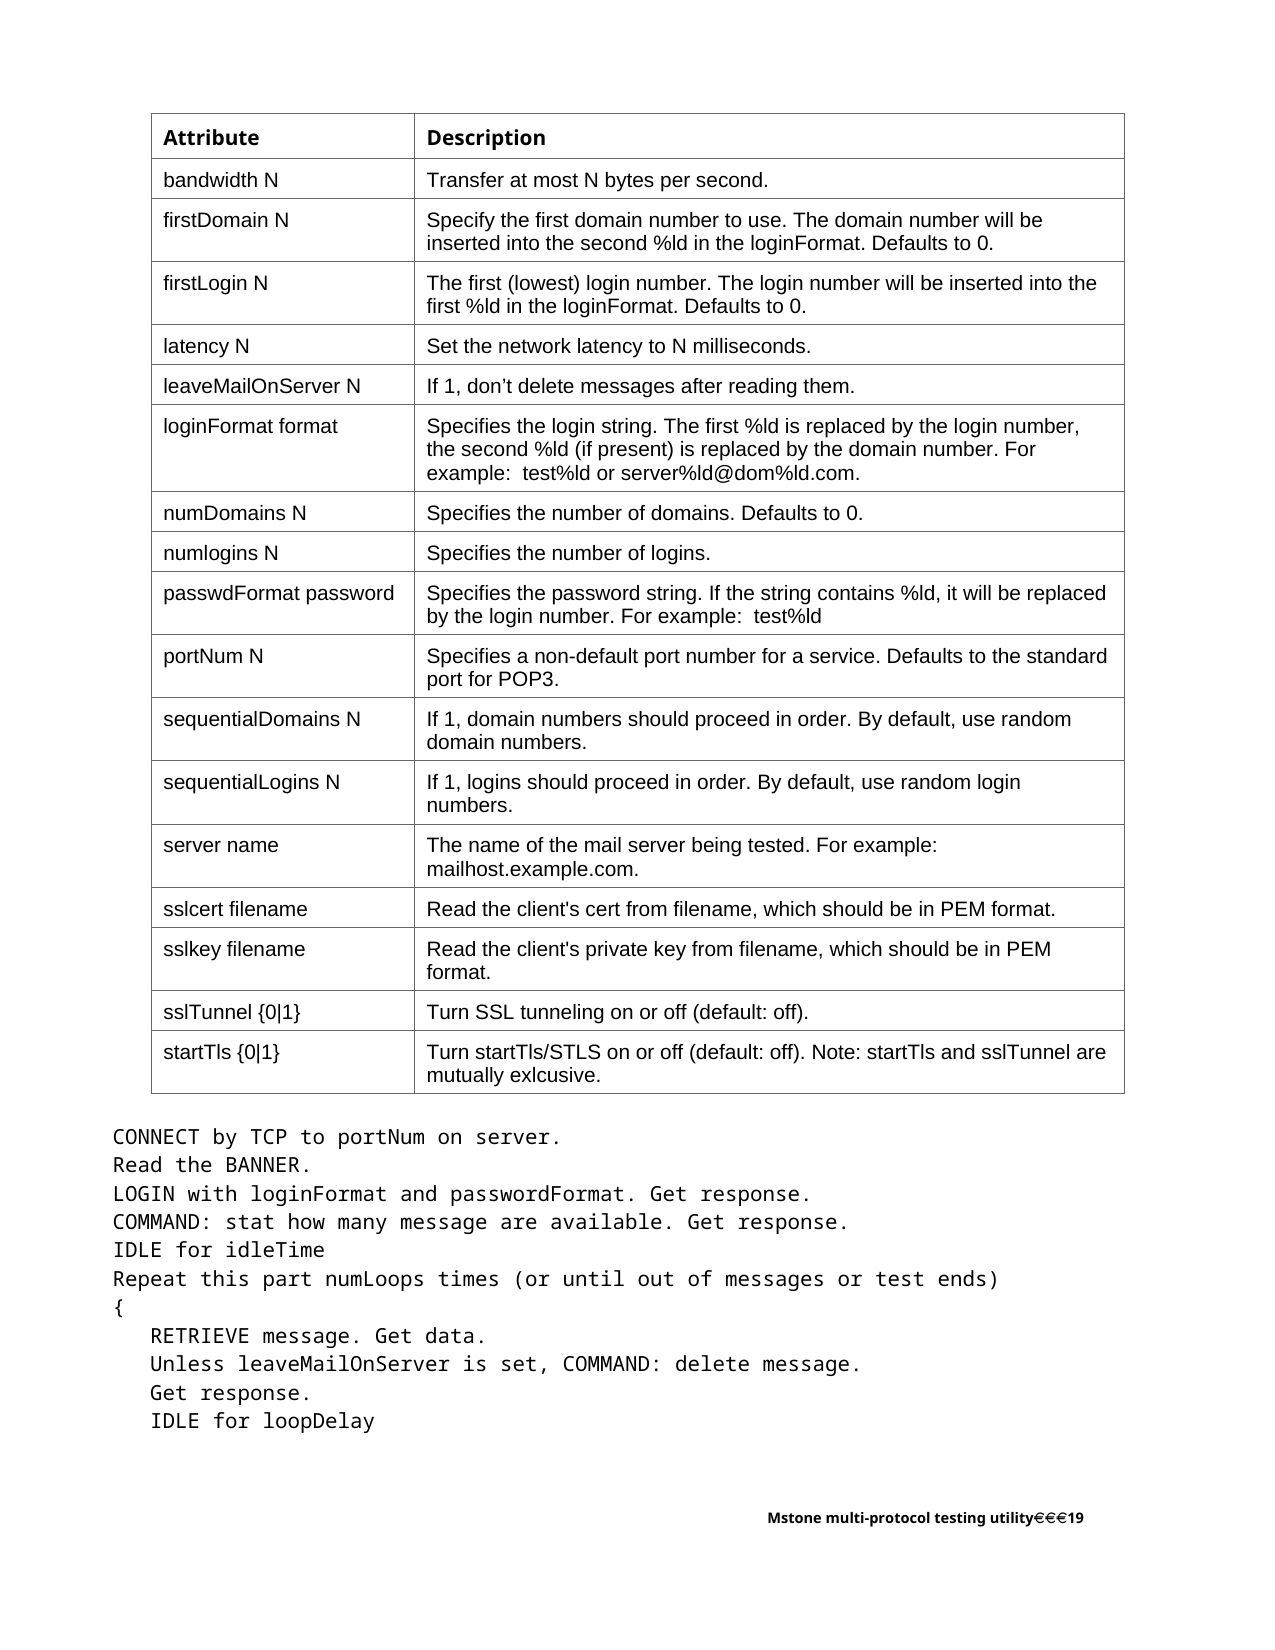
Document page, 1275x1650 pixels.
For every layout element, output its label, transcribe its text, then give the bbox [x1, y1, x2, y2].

table_cell If 1, don’t delete messages after reading them. [415, 365, 1124, 404]
table_cell firstDomain N [152, 199, 414, 261]
table_cell Turn SSL tunneling on or off (default: off). [415, 991, 1124, 1030]
table_cell The first (lowest) login number. The login number will be inserted into the first %ld in the loginFormat. Defaults to 0. [415, 262, 1124, 324]
text IDLE for loopDelay [112, 1406, 1162, 1434]
table_cell bandwidth N [152, 159, 414, 198]
text LOGIN with loginFormat and passwordFormat. Get response. [112, 1179, 1162, 1207]
table_cell sslcert filename [152, 888, 414, 927]
table_cell numlogins N [152, 532, 414, 571]
text Repeat this part numLoops times (or until out of messages or test ends) { [112, 1264, 1162, 1321]
table_cell Set the network latency to N milliseconds. [415, 325, 1124, 364]
table_cell Specifies the number of logins. [415, 532, 1124, 571]
table_cell server name [152, 825, 414, 887]
table_cell Turn startTls/STLS on or off (default: off). Note: startTls and sslTunnel are mutually exlcusive. [415, 1031, 1124, 1093]
table_cell Specify the first domain number to use. The domain number will be inserted into the second %ld in the loginFormat. Defaults to 0. [415, 199, 1124, 261]
table_cell loginFormat format [152, 405, 414, 491]
table_cell sslkey filename [152, 928, 414, 990]
table_cell The name of the mail server being tested. For example: mailhost.example.com. [415, 825, 1124, 887]
table_cell latency N [152, 325, 414, 364]
text CONNECT by TCP to portNum on server. [112, 1122, 1162, 1150]
table_cell Specifies the login string. The first %ld is replaced by the login number, the second %ld (if present) is replaced by the domain number. For example: test%ld or server%ld@dom%ld.com. [415, 405, 1124, 491]
table_cell portNum N [152, 635, 414, 697]
table_cell Attribute [152, 114, 414, 158]
table_cell Specifies a non-default port number for a service. Defaults to the standard port for POP3. [415, 635, 1124, 697]
table_cell startTls {0|1} [152, 1031, 414, 1093]
table_cell Specifies the number of domains. Defaults to 0. [415, 492, 1124, 531]
table_cell passwdFormat password [152, 572, 414, 634]
text IDLE for idleTime [112, 1236, 1162, 1264]
table_cell Read the client's cert from filename, which should be in PEM format. [415, 888, 1124, 927]
table_cell Specifies the password string. If the string contains %ld, it will be replaced by the login number. For example: test%ld [415, 572, 1124, 634]
table_cell sslTunnel {0|1} [152, 991, 414, 1030]
text RETRIEVE message. Get data. [112, 1321, 1162, 1349]
table_cell Read the client's private key from filename, which should be in PEM format. [415, 928, 1124, 990]
table_cell If 1, domain numbers should proceed in order. By default, use random domain numbers. [415, 698, 1124, 760]
text COMMAND: stat how many message are available. Get response. [112, 1207, 1162, 1236]
text Read the BANNER. [112, 1150, 1162, 1179]
table_cell numDomains N [152, 492, 414, 531]
table_cell firstLogin N [152, 262, 414, 324]
table_cell Transfer at most N bytes per second. [415, 159, 1124, 198]
table_cell Description [415, 114, 1124, 158]
table_cell leaveMailOnServer N [152, 365, 414, 404]
table_cell If 1, logins should proceed in order. By default, use random login numbers. [415, 761, 1124, 823]
table_cell sequentialDomains N [152, 698, 414, 760]
table_cell sequentialLogins N [152, 761, 414, 823]
text Unless leaveMailOnServer is set, COMMAND: delete message. Get response. [112, 1349, 1162, 1406]
